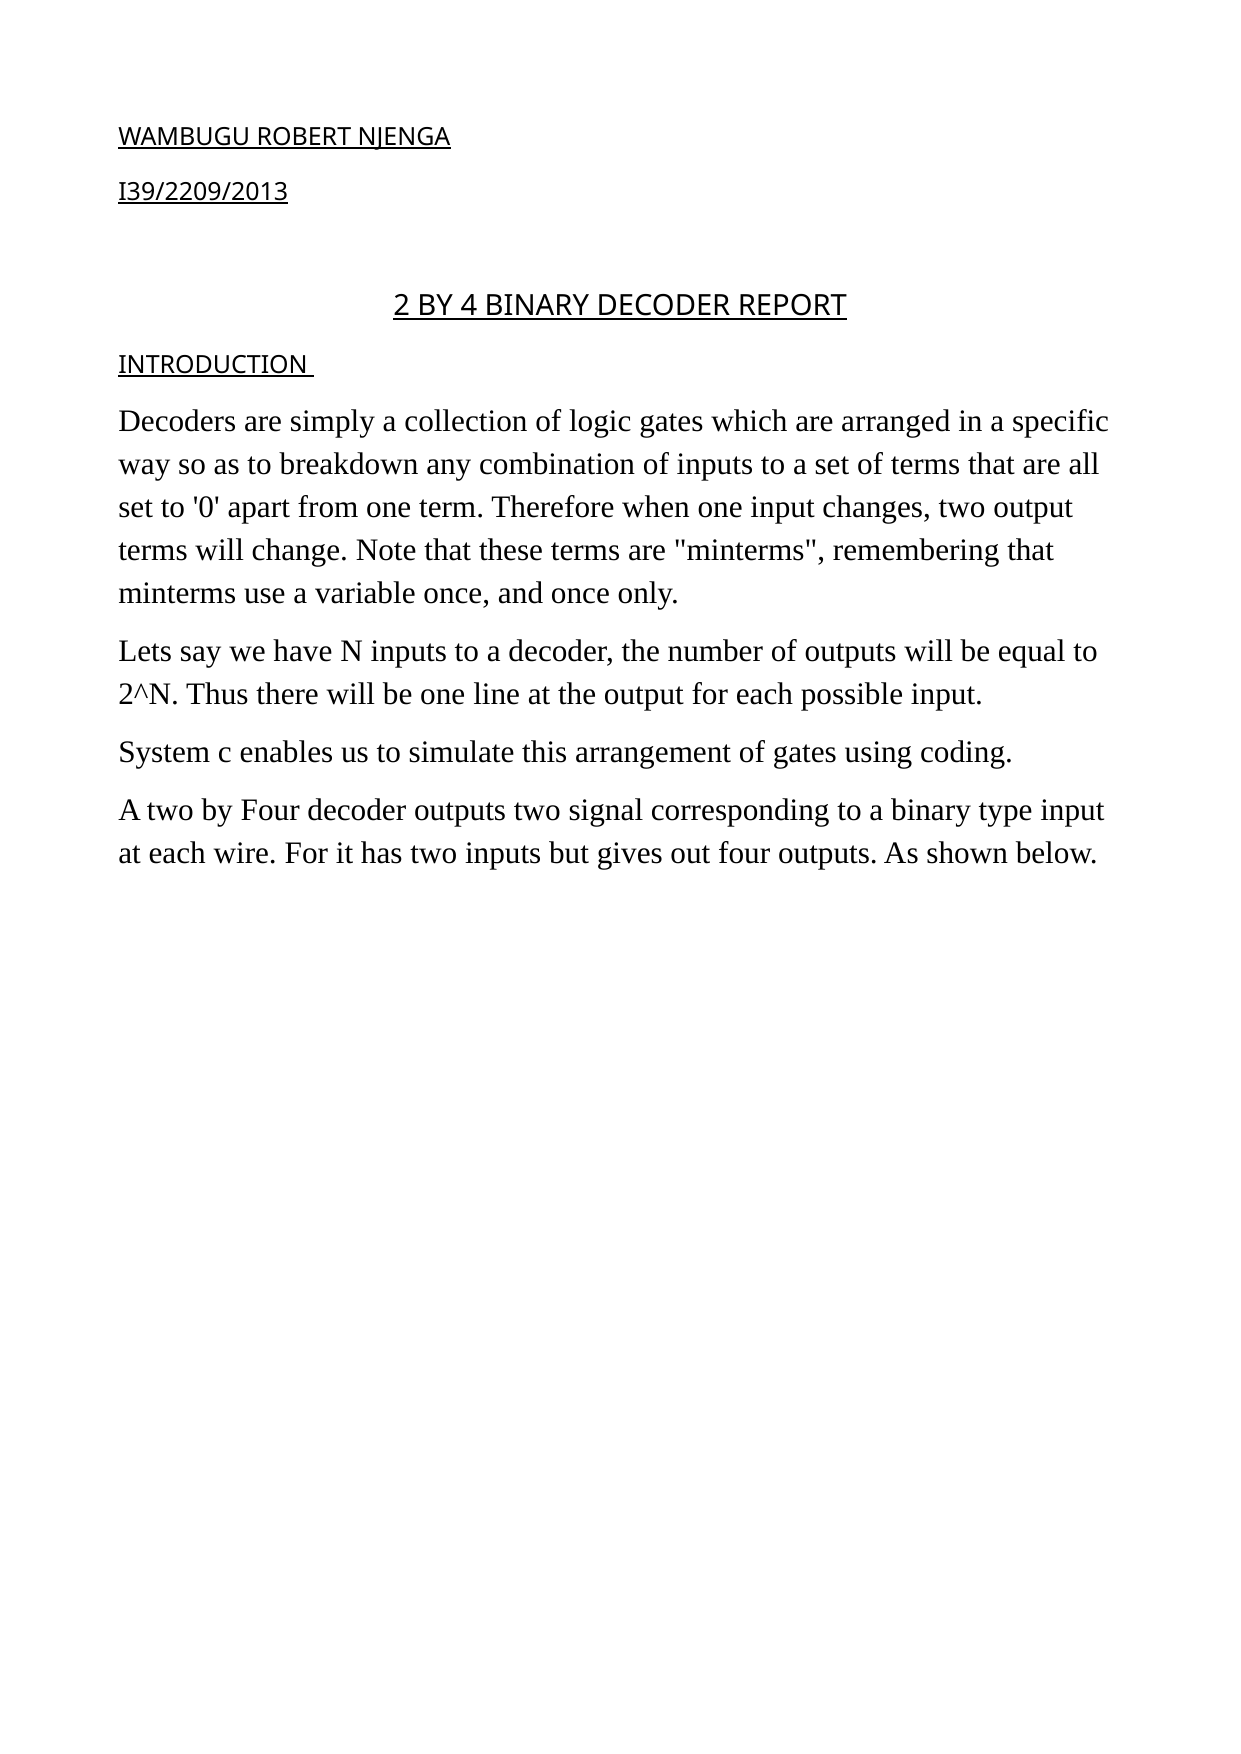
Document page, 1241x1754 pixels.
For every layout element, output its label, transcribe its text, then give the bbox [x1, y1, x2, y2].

text 2 BY 4 BINARY DECODER REPORT [118, 284, 1122, 324]
text Decoders are simply a collection of logic gates which are arranged in a specific way so as to breakdown any combination of inputs to a set of terms that are all set to '0' apart from one term. Therefore when one input changes, two output terms will change. Note that these terms are "minterms", remembering that minterms use a variable once, and once only. [118, 402, 1122, 610]
text System c enables us to simulate this arrangement of gates using coding. [118, 733, 1122, 769]
text INTRODUCTION [118, 347, 1122, 381]
text A two by Four decoder outputs two signal corresponding to a binary type input at each wire. For it has two inputs but gives out four outputs. As shown below. [118, 791, 1122, 870]
text Lets say we have N inputs to a decoder, the number of outputs will be equal to 2^N. Thus there will be one line at the output for each possible input. [118, 632, 1122, 711]
text I39/2209/2013 [118, 173, 1122, 208]
text WAMBUGU ROBERT NJENGA [118, 118, 1122, 152]
